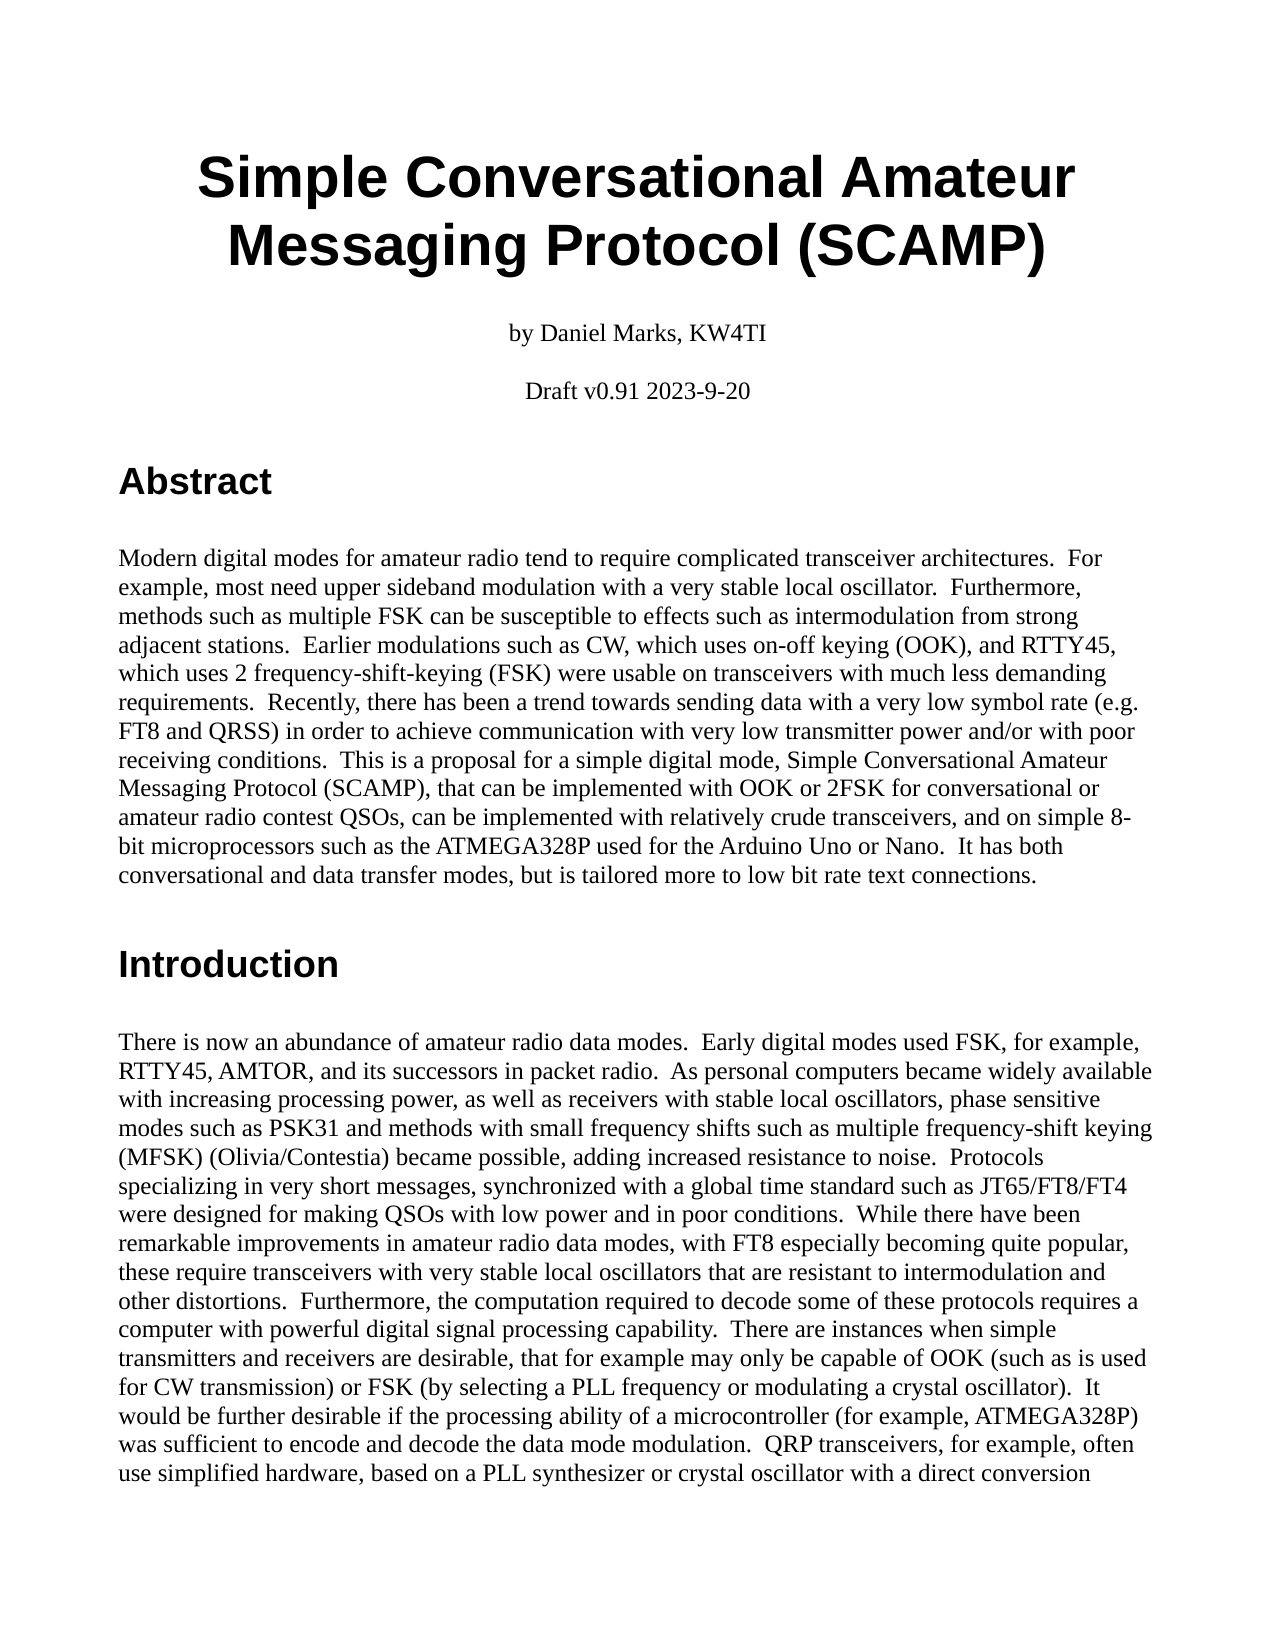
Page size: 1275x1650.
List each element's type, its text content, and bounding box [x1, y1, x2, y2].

text by Daniel Marks, KW4TI [118, 318, 1157, 347]
title Simple Conversational Amateur Messaging Protocol (SCAMP) [118, 143, 1157, 277]
subtitle Abstract [118, 458, 1157, 502]
text There is now an abundance of amateur radio data modes. Early digital modes used FSK, for example, RTTY45, AMTOR, and its successors in packet radio. As personal computers became widely available with increasing processing power, as well as receivers with stable local oscillators, phase sensitive modes such as PSK31 and methods with small frequency shifts such as multiple frequency-shift keying (MFSK) (Olivia/Contestia) became possible, adding increased resistance to noise. Protocols specializing in very short messages, synchronized with a global time standard such as JT65/FT8/FT4 were designed for making QSOs with low power and in poor conditions. While there have been remarkable improvements in amateur radio data modes, with FT8 especially becoming quite popular, these require transceivers with very stable local oscillators that are resistant to intermodulation and other distortions. Furthermore, the computation required to decode some of these protocols requires a computer with powerful digital signal processing capability. There are instances when simple transmitters and receivers are desirable, that for example may only be capable of OOK (such as is used for CW transmission) or FSK (by selecting a PLL frequency or modulating a crystal oscillator). It would be further desirable if the processing ability of a microcontroller (for example, ATMEGA328P) was sufficient to encode and decode the data mode modulation. QRP transceivers, for example, often use simplified hardware, based on a PLL synthesizer or crystal oscillator with a direct conversion [118, 1027, 1157, 1487]
text Modern digital modes for amateur radio tend to require complicated transceiver architectures. For example, most need upper sideband modulation with a very stable local oscillator. Furthermore, methods such as multiple FSK can be susceptible to effects such as intermodulation from strong adjacent stations. Earlier modulations such as CW, which uses on-off keying (OOK), and RTTY45, which uses 2 frequency-shift-keying (FSK) were usable on transceivers with much less demanding requirements. Recently, there has been a trend towards sending data with a very low symbol rate (e.g. FT8 and QRSS) in order to achieve communication with very low transmitter power and/or with poor receiving conditions. This is a proposal for a simple digital mode, Simple Conversational Amateur Messaging Protocol (SCAMP), that can be implemented with OOK or 2FSK for conversational or amateur radio contest QSOs, can be implemented with relatively crude transceivers, and on simple 8-bit microprocessors such as the ATMEGA328P used for the Arduino Uno or Nano. It has both conversational and data transfer modes, but is tailored more to low bit rate text connections. [118, 543, 1157, 888]
text Draft v0.91 2023-9-20 [118, 376, 1157, 405]
subtitle Introduction [118, 942, 1157, 986]
